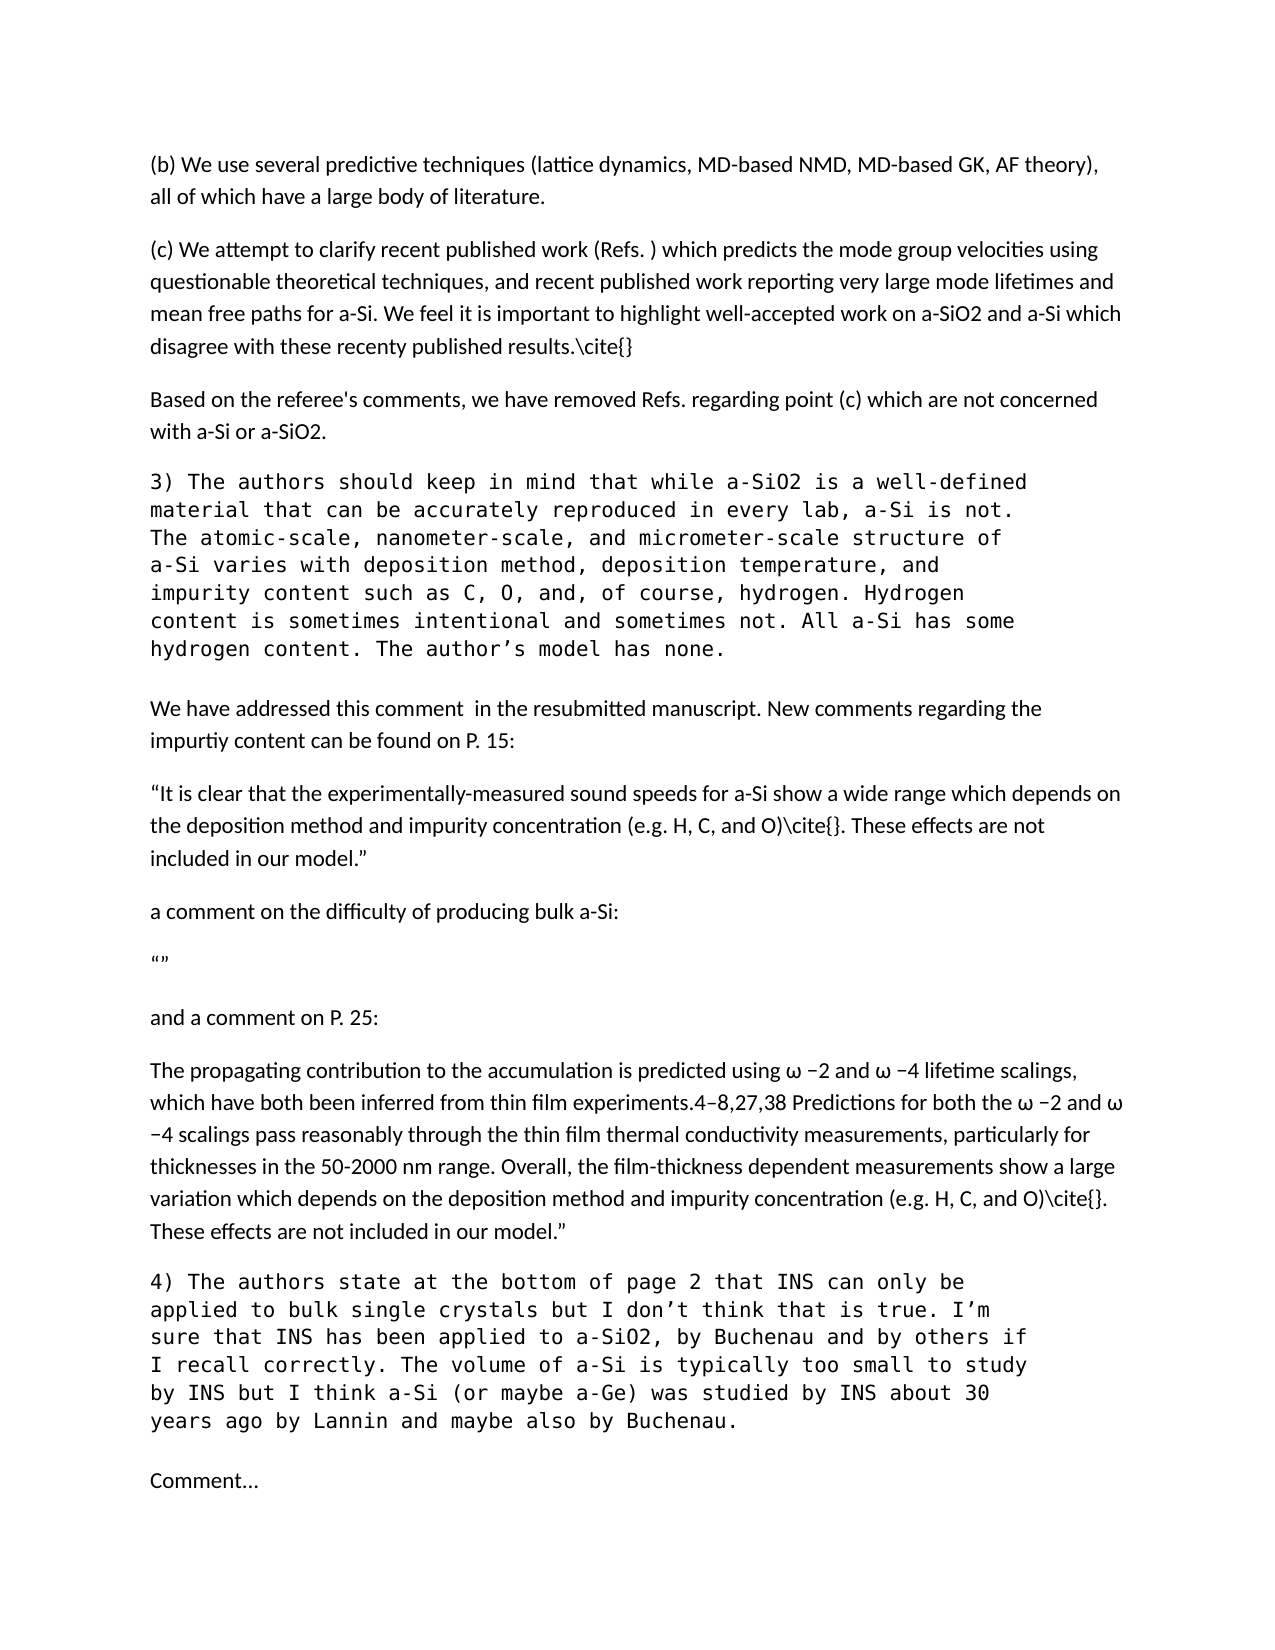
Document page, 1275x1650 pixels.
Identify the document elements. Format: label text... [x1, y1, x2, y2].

text content is sometimes intentional and sometimes not. All a-Si has some [150, 609, 1125, 633]
text Comment... [150, 1466, 1125, 1494]
text material that can be accurately reproduced in every lab, a-Si is not. [150, 498, 1125, 522]
text hydrogen content. The author’s model has none. [150, 637, 1125, 661]
text years ago by Lannin and maybe also by Buchenau. [150, 1409, 1125, 1433]
text a-Si varies with deposition method, deposition temperature, and [150, 553, 1125, 578]
text The atomic-scale, nanometer-scale, and micrometer-scale structure of [150, 526, 1125, 550]
text applied to bulk single crystals but I don’t think that is true. I’m [150, 1298, 1125, 1322]
text sure that INS has been applied to a-SiO2, by Buchenau and by others if [150, 1325, 1125, 1350]
text I recall correctly. The volume of a-Si is typically too small to study [150, 1353, 1125, 1377]
text impurity content such as C, O, and, of course, hydrogen. Hydrogen [150, 581, 1125, 606]
text “” [150, 950, 1125, 978]
text 4) The authors state at the bottom of page 2 that INS can only be [150, 1270, 1125, 1294]
text The propagating contribution to the accumulation is predicted using ω −2 and ω −4 lifetime scalings, which have both been inferred from thin film experiments.4–8,27,38 Predictions for both the ω −2 and ω −4 scalings pass reasonably through the thin film thermal conductivity measurements, particularly for thicknesses in the 50-2000 nm range. Overall, the film-thickness dependent measurements show a large variation which depends on the deposition method and impurity concentration (e.g. H, C, and O)\cite{}. These effects are not included in our model.” [150, 1056, 1125, 1245]
text a comment on the difficulty of producing bulk a-Si: [150, 897, 1125, 925]
text and a comment on P. 25: [150, 1003, 1125, 1031]
text We have addressed this comment in the resubmitted manuscript. New comments regarding the impurtiy content can be found on P. 15: [150, 694, 1125, 754]
text 3) The authors should keep in mind that while a-SiO2 is a well-defined [150, 470, 1125, 494]
text “It is clear that the experimentally-measured sound speeds for a-Si show a wide range which depends on the deposition method and impurity concentration (e.g. H, C, and O)\cite{}. These effects are not included in our model.” [150, 779, 1125, 872]
text Based on the referee's comments, we have removed Refs. regarding point (c) which are not concerned with a-Si or a-SiO2. [150, 385, 1125, 445]
text (c) We attempt to clarify recent published work (Refs. ) which predicts the mode group velocities using questionable theoretical techniques, and recent published work reporting very large mode lifetimes and mean free paths for a-Si. We feel it is important to highlight well-accepted work on a-SiO2 and a-Si which disagree with these recenty published results.\cite{} [150, 235, 1125, 360]
text by INS but I think a-Si (or maybe a-Ge) was studied by INS about 30 [150, 1381, 1125, 1405]
text (b) We use several predictive techniques (lattice dynamics, MD-based NMD, MD-based GK, AF theory), all of which have a large body of literature. [150, 150, 1125, 210]
